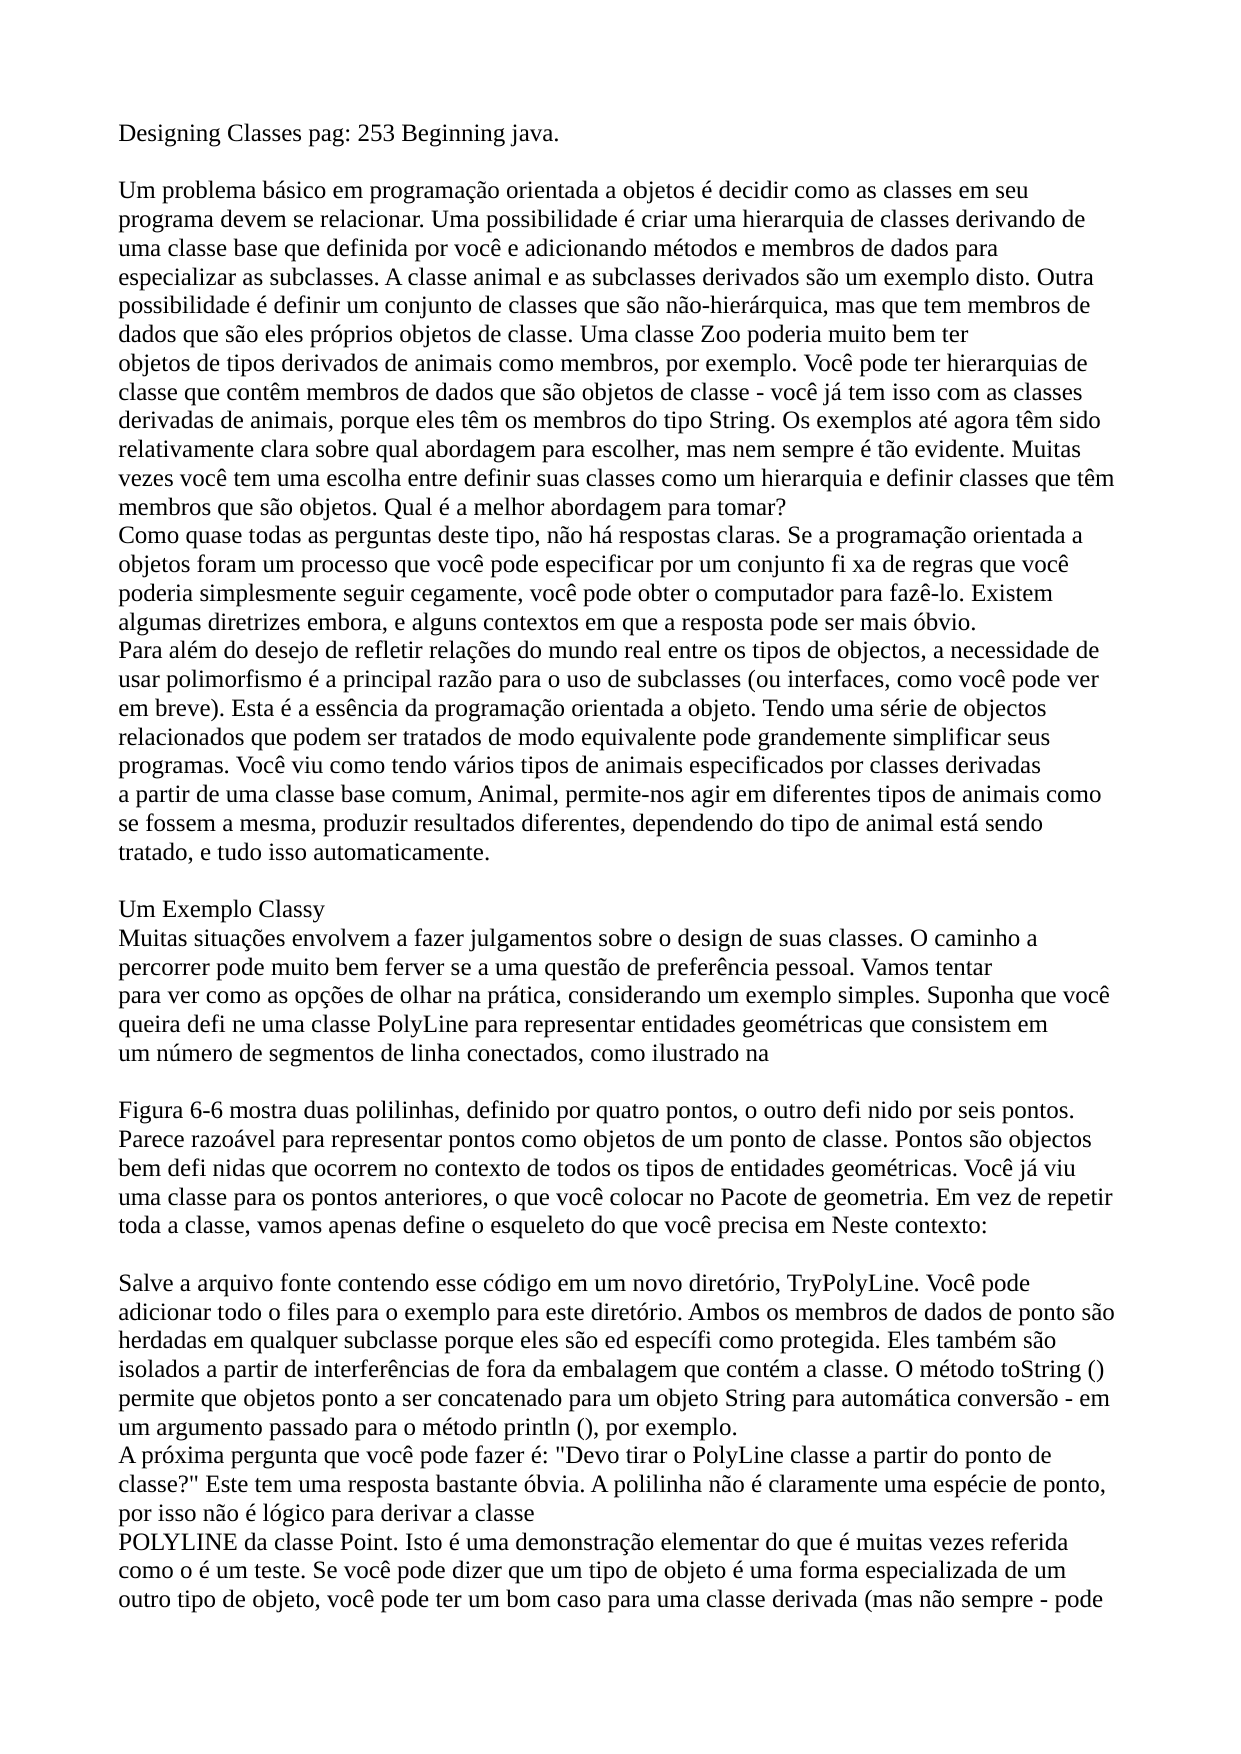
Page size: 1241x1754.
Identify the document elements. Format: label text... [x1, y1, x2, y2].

text Designing Classes pag: 253 Beginning java. [118, 118, 1122, 147]
text Salve a arquivo fonte contendo esse código em um novo diretório, TryPolyLine. Você pode adicionar todo o files para o exemplo para este diretório. Ambos os membros de dados de ponto são herdadas em qualquer subclasse porque eles são ed específi como protegida. Eles também são isolados a partir de interferências de fora da embalagem que contém a classe. O método toString () permite que objetos ponto a ser concatenado para um objeto String para automática conversão - em um argumento passado para o método println (), por exemplo. A próxima pergunta que você pode fazer é: "Devo tirar o PolyLine classe a partir do ponto de classe?" Este tem uma resposta bastante óbvia. A polilinha não é claramente uma espécie de ponto, por isso não é lógico para derivar a classe POLYLINE da classe Point. Isto é uma demonstração elementar do que é muitas vezes referida como o é um teste. Se você pode dizer que um tipo de objeto é uma forma especializada de um outro tipo de objeto, você pode ter um bom caso para uma classe derivada (mas não sempre - pode [118, 1268, 1122, 1613]
text Um Exemplo Classy Muitas situações envolvem a fazer julgamentos sobre o design de suas classes. O caminho a percorrer pode muito bem ferver se a uma questão de preferência pessoal. Vamos tentar para ver como as opções de olhar na prática, considerando um exemplo simples. Suponha que você queira defi ne uma classe PolyLine para representar entidades geométricas que consistem em um número de segmentos de linha conectados, como ilustrado na [118, 894, 1122, 1096]
text Figura 6-6 mostra duas polilinhas, definido por quatro pontos, o outro defi nido por seis pontos. Parece razoável para representar pontos como objetos de um ponto de classe. Pontos são objectos bem defi nidas que ocorrem no contexto de todos os tipos de entidades geométricas. Você já viu uma classe para os pontos anteriores, o que você colocar no Pacote de geometria. Em vez de repetir toda a classe, vamos apenas define o esqueleto do que você precisa em Neste contexto: [118, 1096, 1122, 1239]
text Um problema básico em programação orientada a objetos é decidir como as classes em seu programa devem se relacionar. Uma possibilidade é criar uma hierarquia de classes derivando de uma classe base que definida por você e adicionando métodos e membros de dados para especializar as subclasses. A classe animal e as subclasses derivados são um exemplo disto. Outra possibilidade é definir um conjunto de classes que são não-hierárquica, mas que tem membros de dados que são eles próprios objetos de classe. Uma classe Zoo poderia muito bem ter objetos de tipos derivados de animais como membros, por exemplo. Você pode ter hierarquias de classe que contêm membros de dados que são objetos de classe - você já tem isso com as classes derivadas de animais, porque eles têm os membros do tipo String. Os exemplos até agora têm sido relativamente clara sobre qual abordagem para escolher, mas nem sempre é tão evidente. Muitas vezes você tem uma escolha entre definir suas classes como um hierarquia e definir classes que têm membros que são objetos. Qual é a melhor abordagem para tomar? Como quase todas as perguntas deste tipo, não há respostas claras. Se a programação orientada a objetos foram um processo que você pode especificar por um conjunto fi xa de regras que você poderia simplesmente seguir cegamente, você pode obter o computador para fazê-lo. Existem algumas diretrizes embora, e alguns contextos em que a resposta pode ser mais óbvio. Para além do desejo de refletir relações do mundo real entre os tipos de objectos, a necessidade de usar polimorfismo é a principal razão para o uso de subclasses (ou interfaces, como você pode ver em breve). Esta é a essência da programação orientada a objeto. Tendo uma série de objectos relacionados que podem ser tratados de modo equivalente pode grandemente simplificar seus programas. Você viu como tendo vários tipos de animais especificados por classes derivadas a partir de uma classe base comum, Animal, permite-nos agir em diferentes tipos de animais como se fossem a mesma, produzir resultados diferentes, dependendo do tipo de animal está sendo tratado, e tudo isso automaticamente. [118, 176, 1122, 866]
